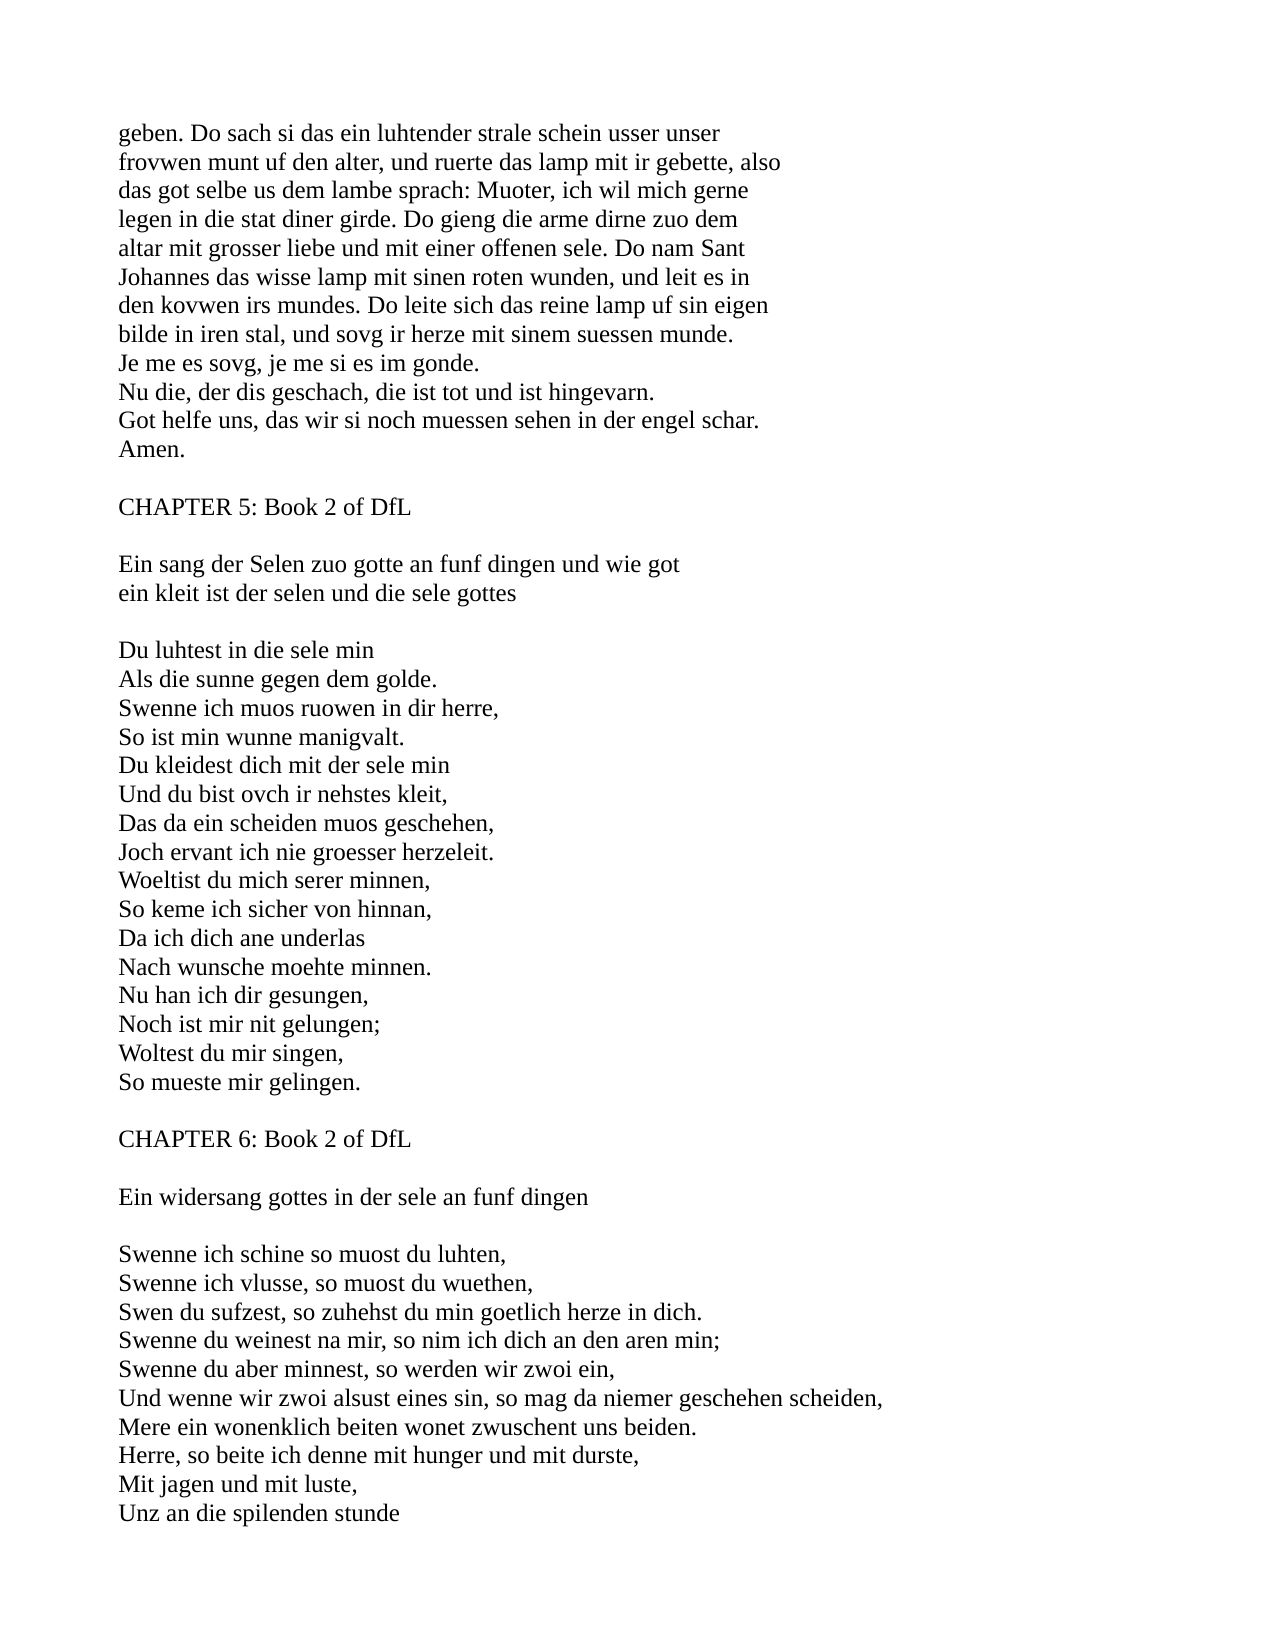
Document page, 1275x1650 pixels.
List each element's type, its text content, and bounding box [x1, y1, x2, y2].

text bilde in iren stal, und sovg ir herze mit sinem suessen munde. [118, 319, 1157, 348]
text Johannes das wisse lamp mit sinen roten wunden, und leit es in [118, 262, 1157, 291]
text So keme ich sicher von hinnan, [118, 894, 1157, 923]
text Mere ein wonenklich beiten wonet zwuschent uns beiden. [118, 1412, 1157, 1441]
text Du luhtest in die sele min [118, 636, 1157, 664]
text Da ich dich ane underlas [118, 923, 1157, 952]
text geben. Do sach si das ein luhtender strale schein usser unser [118, 118, 1157, 147]
text Swenne ich muos ruowen in dir herre, [118, 693, 1157, 722]
text Nu han ich dir gesungen, [118, 981, 1157, 1009]
text Swenne ich schine so muost du luhten, [118, 1239, 1157, 1268]
text CHAPTER 6: Book 2 of DfL [118, 1124, 1157, 1153]
text Je me es sovg, je me si es im gonde. [118, 348, 1157, 377]
text So ist min wunne manigvalt. [118, 722, 1157, 751]
text Ein widersang gottes in der sele an funf dingen [118, 1182, 1157, 1211]
text Herre, so beite ich denne mit hunger und mit durste, [118, 1441, 1157, 1469]
text Swenne du aber minnest, so werden wir zwoi ein, [118, 1354, 1157, 1383]
text altar mit grosser liebe und mit einer offenen sele. Do nam Sant [118, 233, 1157, 262]
text Und wenne wir zwoi alsust eines sin, so mag da niemer geschehen scheiden, [118, 1383, 1157, 1412]
text frovwen munt uf den alter, und ruerte das lamp mit ir gebette, also [118, 147, 1157, 176]
text Woltest du mir singen, [118, 1038, 1157, 1067]
text legen in die stat diner girde. Do gieng die arme dirne zuo dem [118, 204, 1157, 233]
text Woeltist du mich serer minnen, [118, 866, 1157, 894]
text Swen du sufzest, so zuhehst du min goetlich herze in dich. [118, 1297, 1157, 1326]
text Mit jagen und mit luste, [118, 1469, 1157, 1498]
text Du kleidest dich mit der sele min [118, 751, 1157, 779]
text Als die sunne gegen dem golde. [118, 664, 1157, 693]
text Swenne ich vlusse, so muost du wuethen, [118, 1268, 1157, 1297]
text Das da ein scheiden muos geschehen, [118, 808, 1157, 837]
text den kovwen irs mundes. Do leite sich das reine lamp uf sin eigen [118, 291, 1157, 319]
text Joch ervant ich nie groesser herzeleit. [118, 837, 1157, 866]
text Nach wunsche moehte minnen. [118, 952, 1157, 981]
text Got helfe uns, das wir si noch muessen sehen in der engel schar. [118, 406, 1157, 434]
text Noch ist mir nit gelungen; [118, 1009, 1157, 1038]
text ein kleit ist der selen und die sele gottes [118, 578, 1157, 607]
text So mueste mir gelingen. [118, 1067, 1157, 1096]
text Ein sang der Selen zuo gotte an funf dingen und wie got [118, 549, 1157, 578]
text Unz an die spilenden stunde [118, 1498, 1157, 1527]
text CHAPTER 5: Book 2 of DfL [118, 492, 1157, 521]
text das got selbe us dem lambe sprach: Muoter, ich wil mich gerne [118, 176, 1157, 204]
text Swenne du weinest na mir, so nim ich dich an den aren min; [118, 1326, 1157, 1354]
text Und du bist ovch ir nehstes kleit, [118, 779, 1157, 808]
text Nu die, der dis geschach, die ist tot und ist hingevarn. [118, 377, 1157, 406]
text Amen. [118, 434, 1157, 463]
